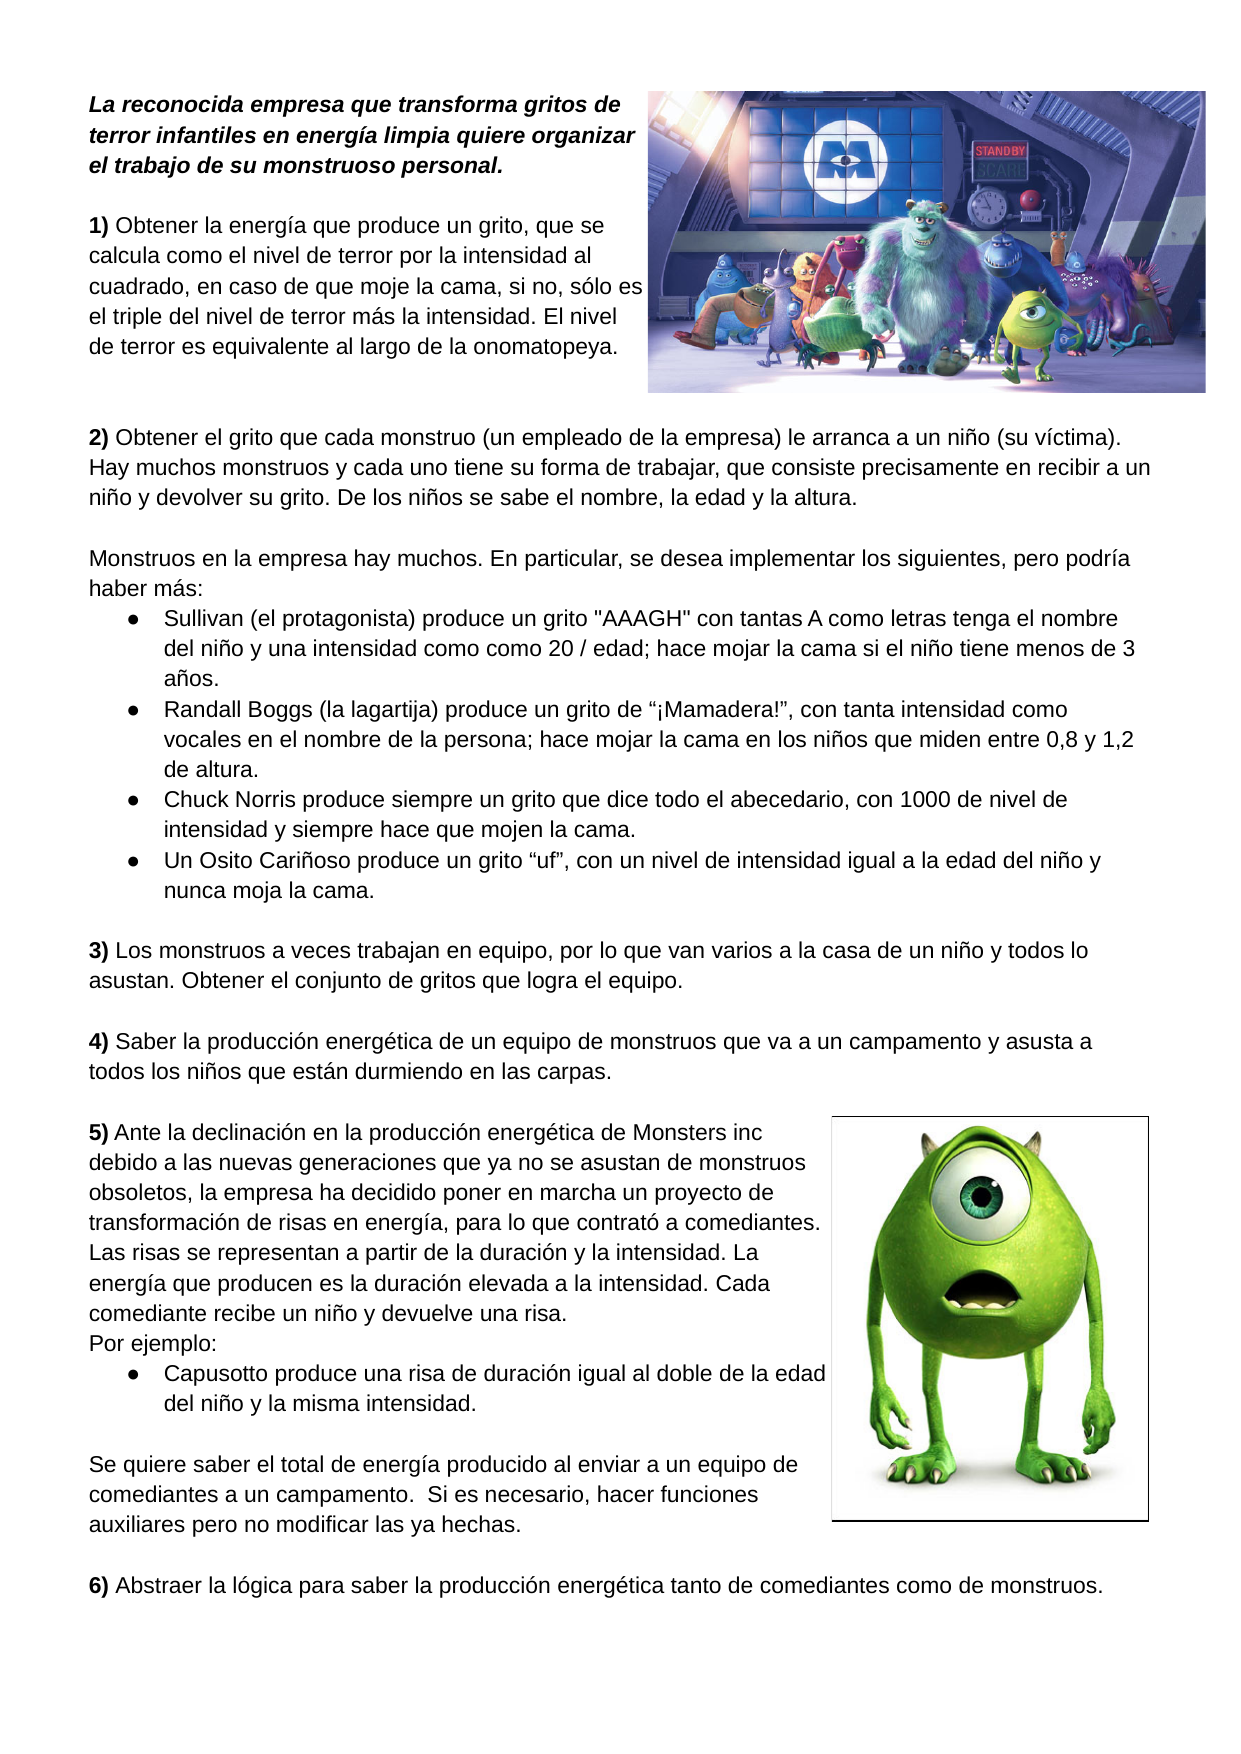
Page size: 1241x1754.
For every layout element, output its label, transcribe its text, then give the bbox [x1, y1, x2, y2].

text 3) Los monstruos a veces trabajan en equipo, por lo que van varios a la casa de un niño y todos lo asustan. Obtener el conjunto de gritos que logra el equipo. [88, 937, 1152, 994]
list Un Osito Cariñoso produce un grito “uf”, con un nivel de intensidad igual a la edad del niño y nunca moja la cama. [126, 847, 1152, 903]
picture [647, 91, 1206, 393]
picture [831, 1116, 1149, 1522]
text 4) Saber la producción energética de un equipo de monstruos que va a un campamento y asusta a todos los niños que están durmiendo en las carpas. [88, 1028, 1152, 1084]
list Capusotto produce una risa de duración igual al doble de la edad del niño y la misma intensidad. [126, 1360, 831, 1417]
text 1) Obtener la energía que produce un grito, que se calcula como el nivel de terror por la intensidad al cuadrado, en caso de que moje la cama, si no, sólo es el triple del nivel de terror más la intensidad. El nivel de terror es equivalente al largo de la onomatopeya. [88, 212, 647, 359]
text Se quiere saber el total de energía producido al enviar a un equipo de comediantes a un campamento. Si es necesario, hacer funciones auxiliares pero no modificar las ya hechas. [88, 1451, 1152, 1538]
text 6) Abstraer la lógica para saber la producción energética tanto de comediantes como de monstruos. [88, 1572, 1152, 1598]
text 5) Ante la declinación en la producción energética de Monsters inc debido a las nuevas generaciones que ya no se asustan de monstruos obsoletos, la empresa ha decidido poner en marcha un proyecto de transformación de risas en energía, para lo que contrató a comediantes. [88, 1118, 831, 1236]
list Chuck Norris produce siempre un grito que dice todo el abecedario, con 1000 de nivel de intensidad y siempre hace que mojen la cama. [126, 786, 1152, 843]
list Randall Boggs (la lagartija) produce un grito de “¡Mamadera!”, con tanta intensidad como vocales en el nombre de la persona; hace mojar la cama en los niños que miden entre 0,8 y 1,2 de altura. [126, 696, 1152, 782]
text Por ejemplo: [88, 1330, 831, 1356]
text Las risas se representan a partir de la duración y la intensidad. La energía que producen es la duración elevada a la intensidad. Cada comediante recibe un niño y devuelve una risa. [88, 1239, 831, 1326]
list Sullivan (el protagonista) produce un grito "AAAGH" con tantas A como letras tenga el nombre del niño y una intensidad como como 20 / edad; hace mojar la cama si el niño tiene menos de 3 años. [126, 605, 1152, 692]
text Monstruos en la empresa hay muchos. En particular, se desea implementar los siguientes, pero podría haber más: [88, 544, 1152, 601]
text 2) Obtener el grito que cada monstruo (un empleado de la empresa) le arranca a un niño (su víctima). Hay muchos monstruos y cada uno tiene su forma de trabajar, que consiste precisamente en recibir a un niño y devolver su grito. De los niños se sabe el nombre, la edad y la altura. [88, 424, 1152, 511]
text La reconocida empresa que transforma gritos de terror infantiles en energía limpia quiere organizar el trabajo de su monstruoso personal. [88, 91, 647, 178]
